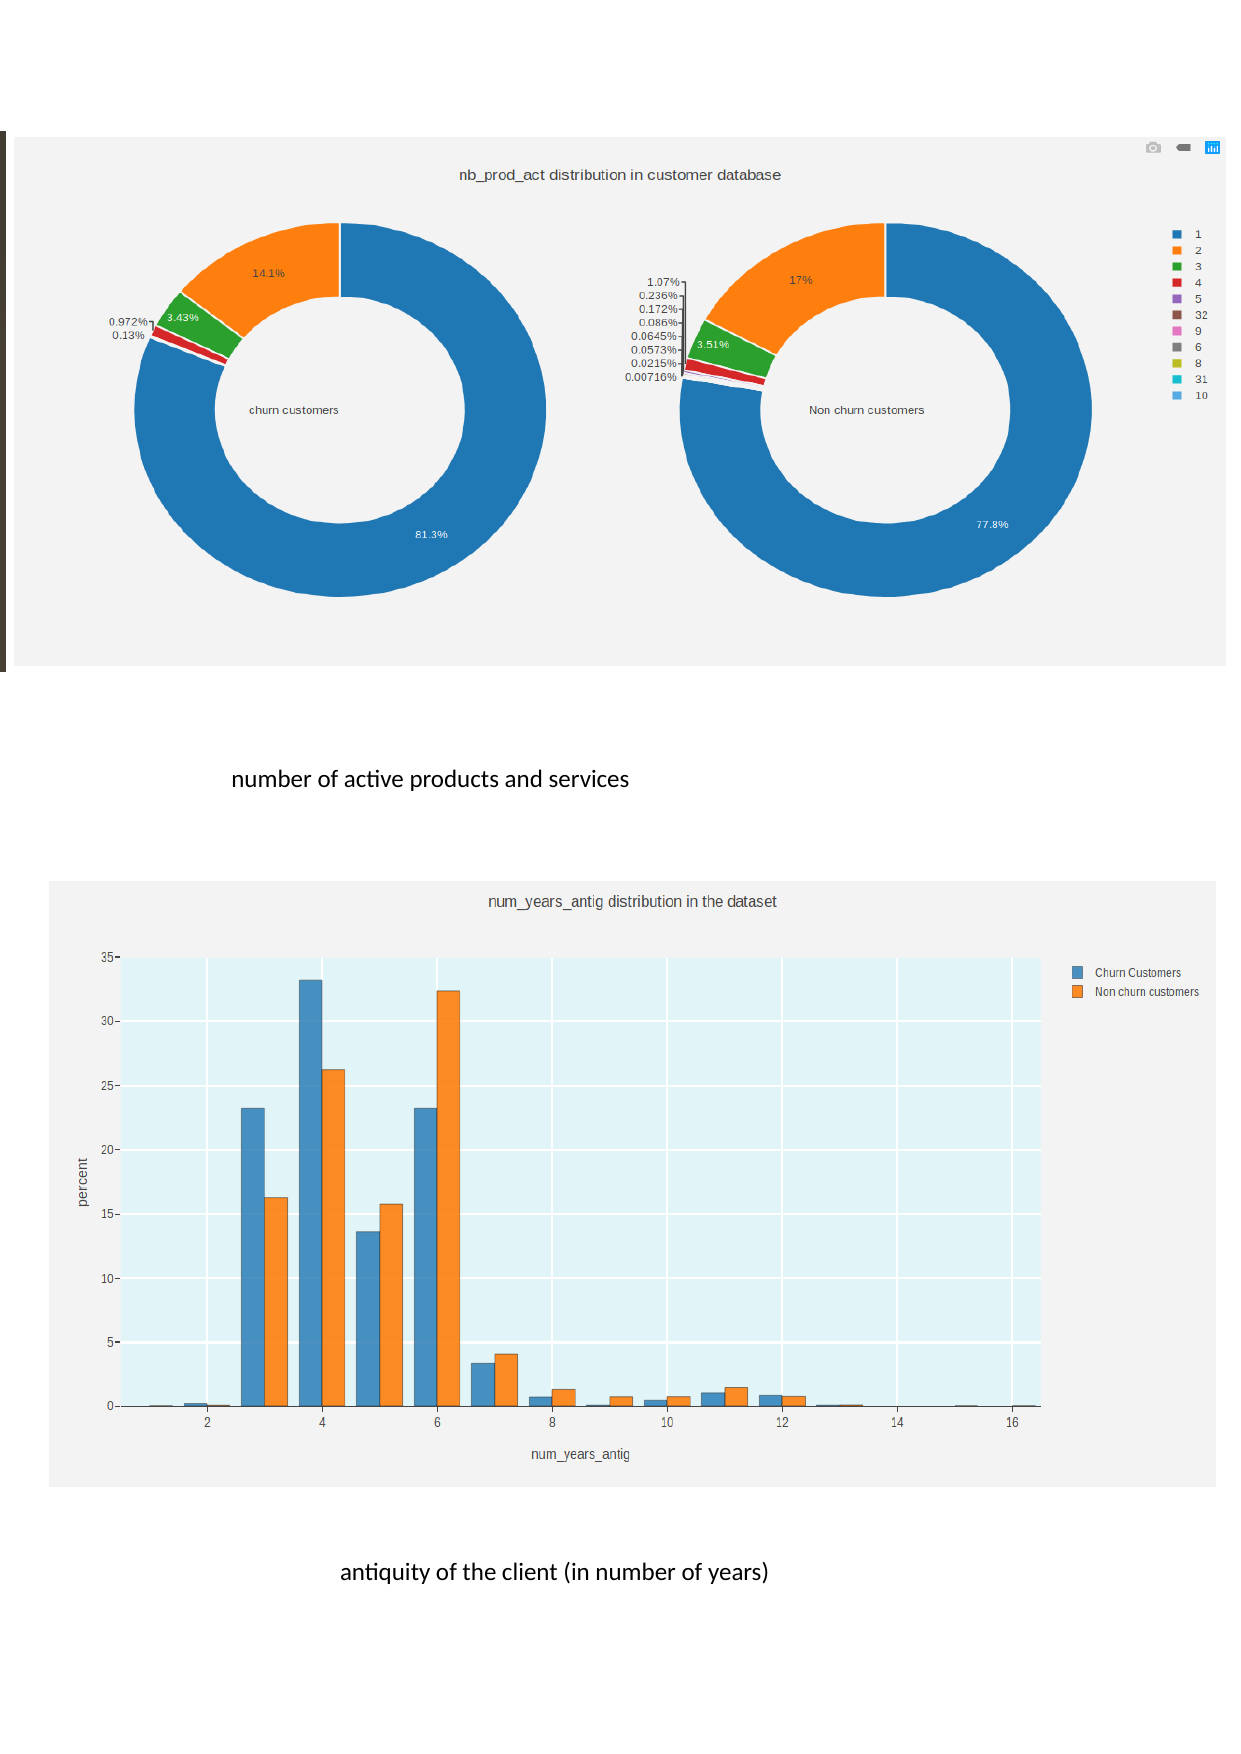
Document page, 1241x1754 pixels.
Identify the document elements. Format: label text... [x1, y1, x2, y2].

picture [0, 131, 1233, 672]
picture [43, 881, 1223, 1496]
text number of active products and services [118, 763, 1122, 793]
text antiquity of the client (in number of years) [118, 1556, 1122, 1587]
